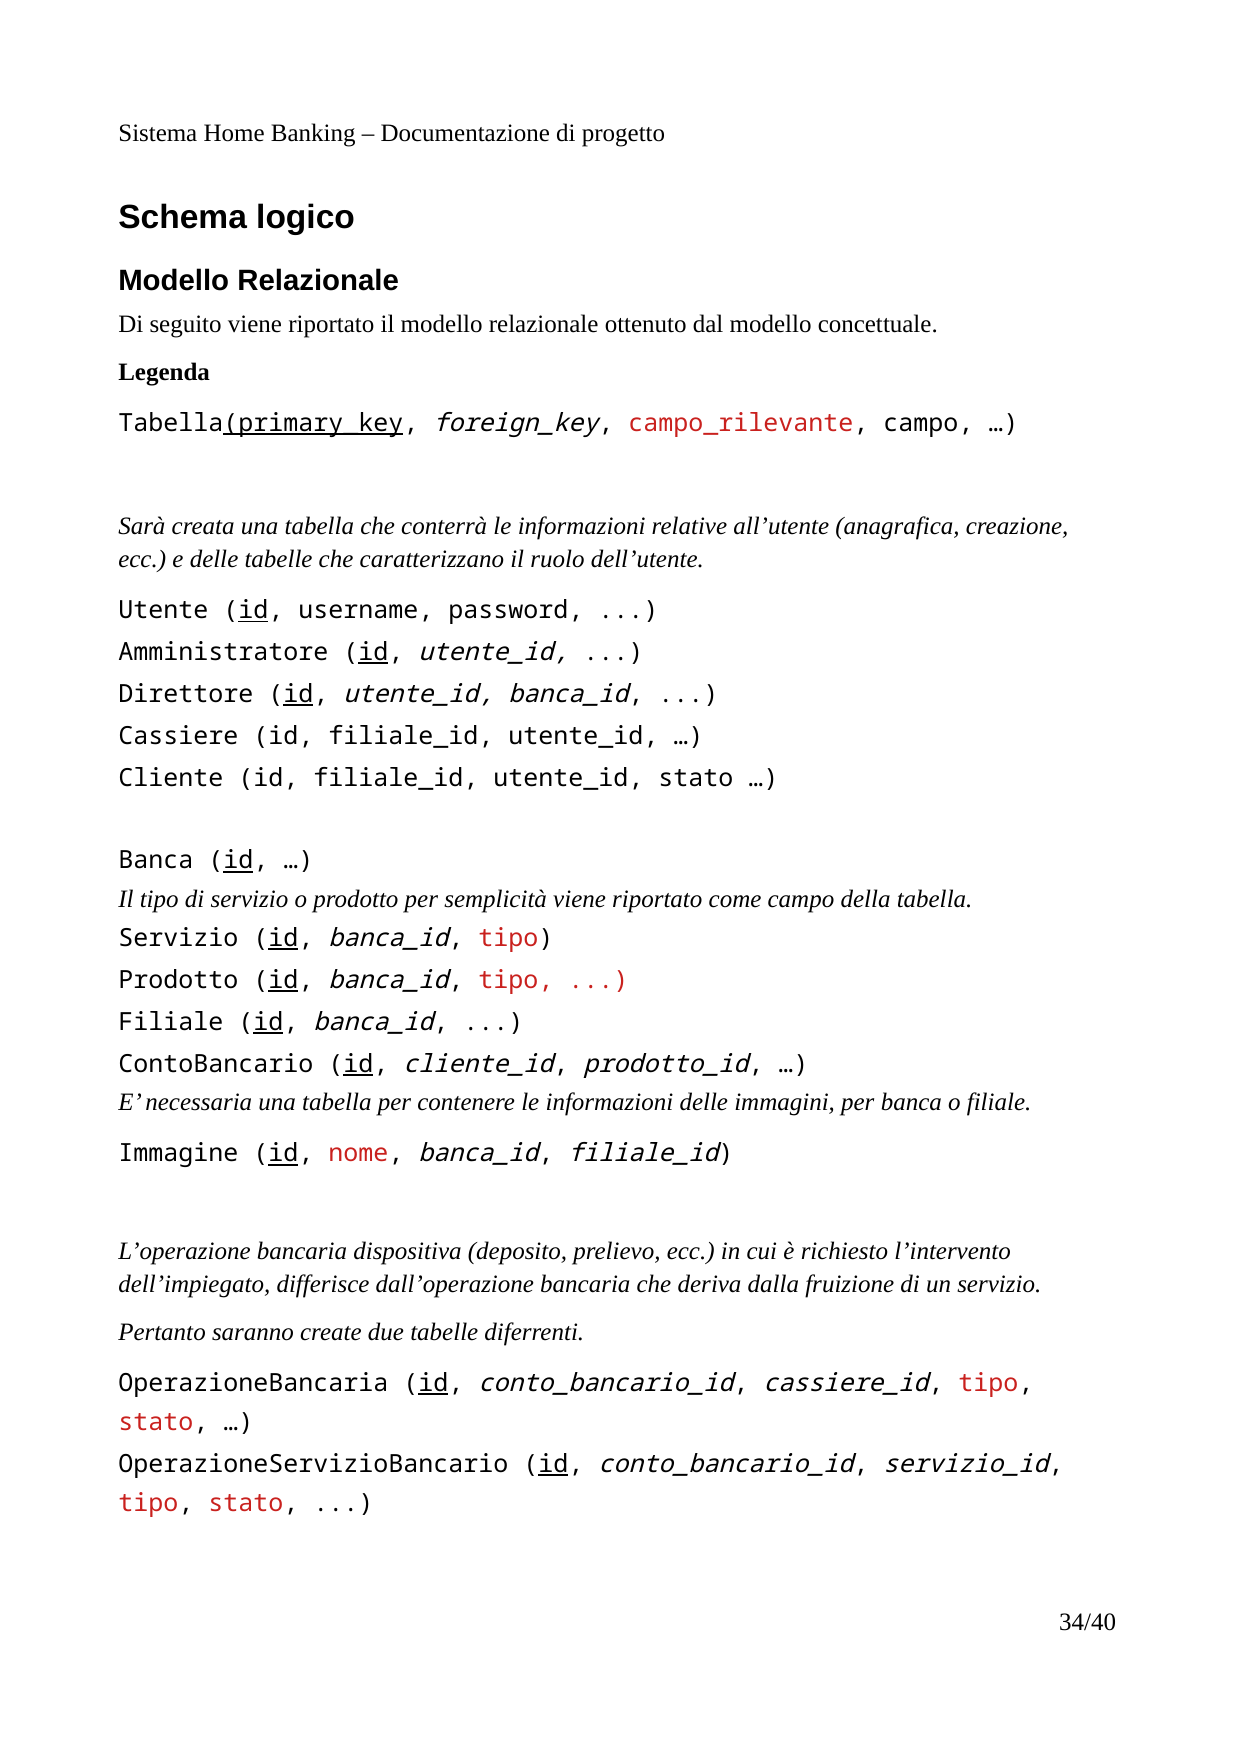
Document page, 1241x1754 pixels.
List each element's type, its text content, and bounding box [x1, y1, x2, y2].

text Filiale (id, banca_id, ...) [118, 1003, 1123, 1037]
text Di seguito viene riportato il modello relazionale ottenuto dal modello concettuale. [118, 309, 1123, 338]
subtitle Modello Relazionale [118, 263, 1123, 297]
text Il tipo di servizio o prodotto per semplicità viene riportato come campo della tabella. [118, 884, 1123, 913]
text ContoBancario (id, cliente_id, prodotto_id, …) [118, 1045, 1123, 1079]
text Direttore (id, utente_id, banca_id, ...) [118, 675, 1123, 709]
text Cliente (id, filiale_id, utente_id, stato …) [118, 759, 1123, 793]
text Tabella(primary_key, foreign_key, campo_rilevante, campo, …) [118, 404, 1123, 438]
text E’ necessaria una tabella per contenere le informazioni delle immagini, per banca o filiale. [118, 1087, 1123, 1116]
text OperazioneServizioBancario (id, conto_bancario_id, servizio_id, tipo, stato, ...) [118, 1445, 1123, 1519]
text Amministratore (id, utente_id, ...) [118, 633, 1123, 668]
text Servizio (id, banca_id, tipo) [118, 920, 1123, 954]
text Utente (id, username, password, ...) [118, 592, 1123, 626]
subtitle Schema logico [118, 197, 1123, 236]
text Banca (id, …) [118, 842, 1123, 876]
text Prodotto (id, banca_id, tipo, ...) [118, 962, 1123, 996]
text Pertanto saranno create due tabelle diferrenti. [118, 1317, 1123, 1346]
text Legenda [118, 357, 1123, 386]
text Immagine (id, nome, banca_id, filiale_id) [118, 1135, 1123, 1169]
text Cassiere (id, filiale_id, utente_id, …) [118, 717, 1123, 751]
text Sarà creata una tabella che conterrà le informazioni relative all’utente (anagrafica, creazione, ecc.) e delle tabelle che caratterizzano il ruolo dell’utente. [118, 511, 1123, 573]
text OperazioneBancaria (id, conto_bancario_id, cassiere_id, tipo, stato, …) [118, 1364, 1123, 1438]
text L’operazione bancaria dispositiva (deposito, prelievo, ecc.) in cui è richiesto l’intervento dell’impiegato, differisce dall’operazione bancaria che deriva dalla fruizione di un servizio. [118, 1236, 1123, 1298]
